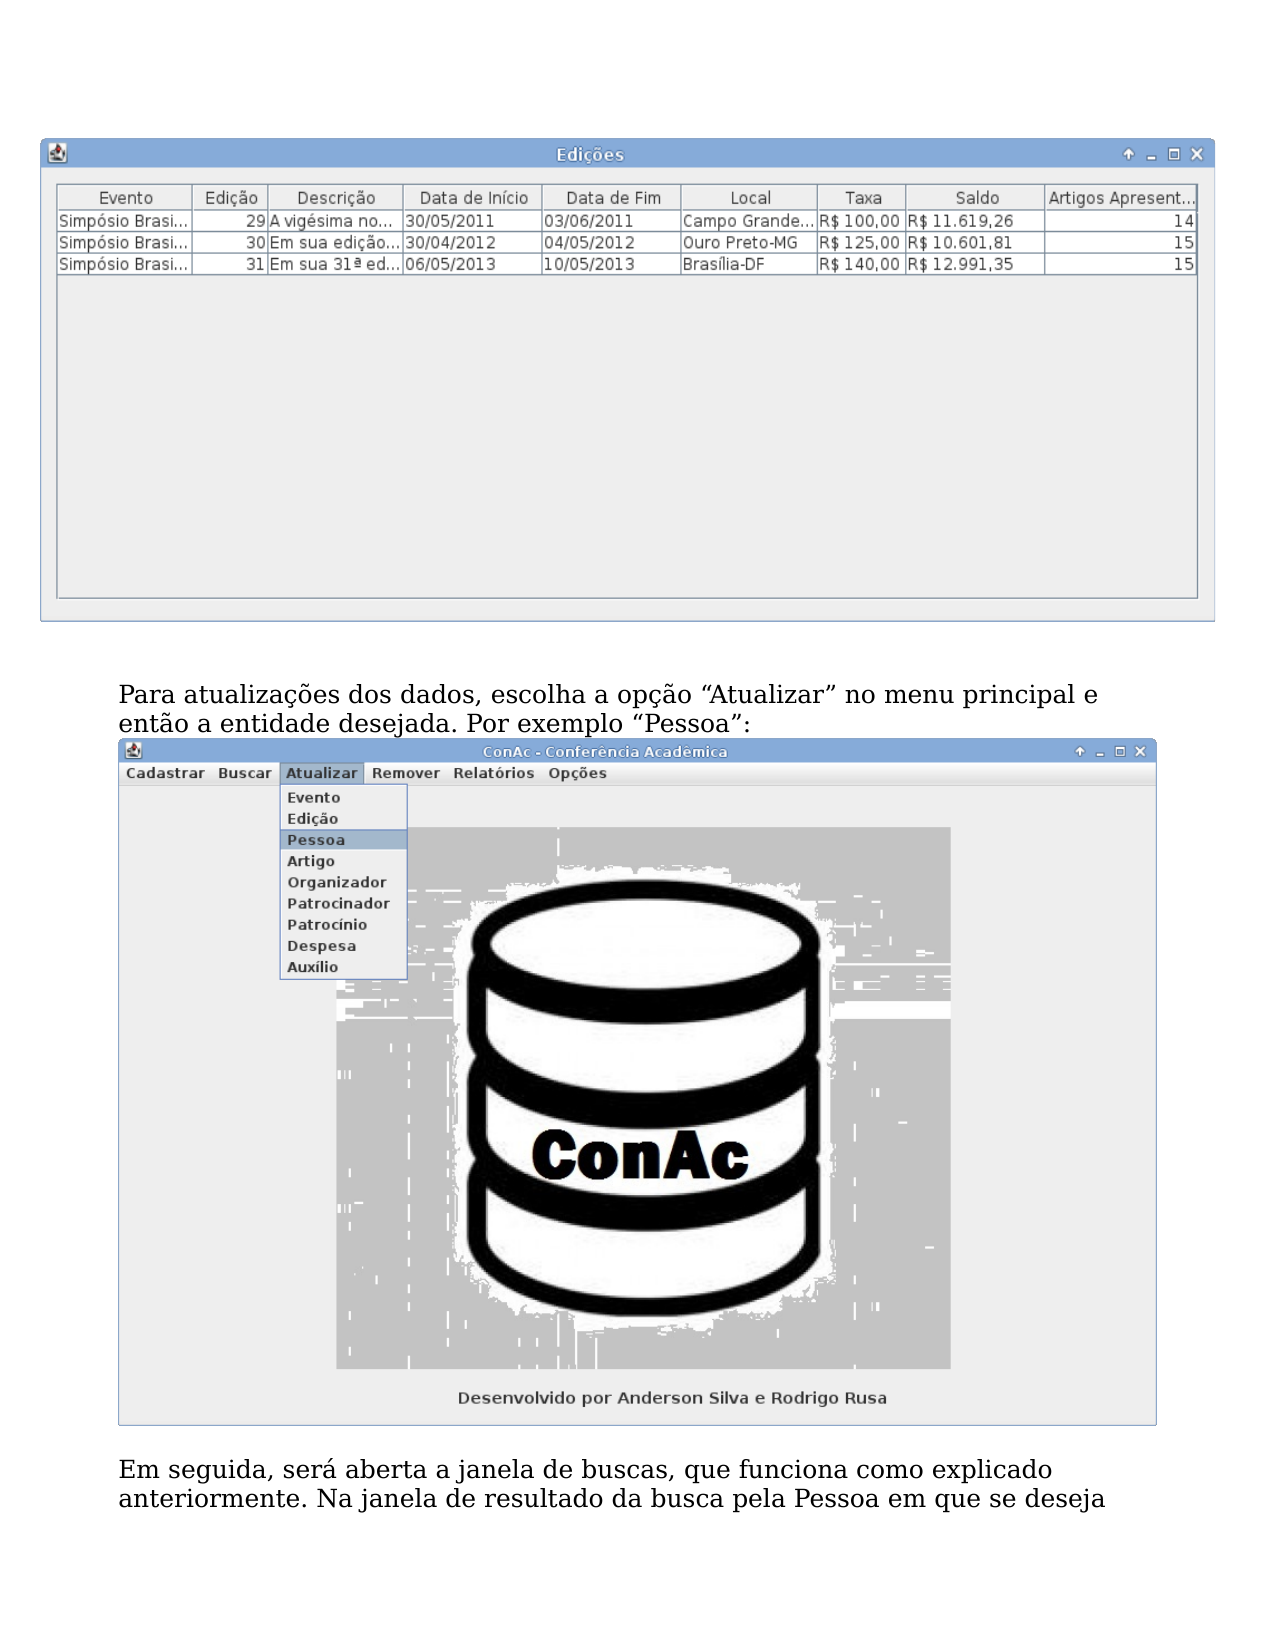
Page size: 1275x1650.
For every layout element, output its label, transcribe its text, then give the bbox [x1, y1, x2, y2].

picture [40, 138, 1216, 622]
text Para atualizações dos dados, escolha a opção “Atualizar” no menu principal e então a entidade desejada. Por exemplo “Pessoa”: [118, 680, 1157, 738]
picture [118, 738, 1157, 1426]
text Em seguida, será aberta a janela de buscas, que funciona como explicado anteriormente. Na janela de resultado da busca pela Pessoa em que se deseja [118, 1455, 1157, 1513]
